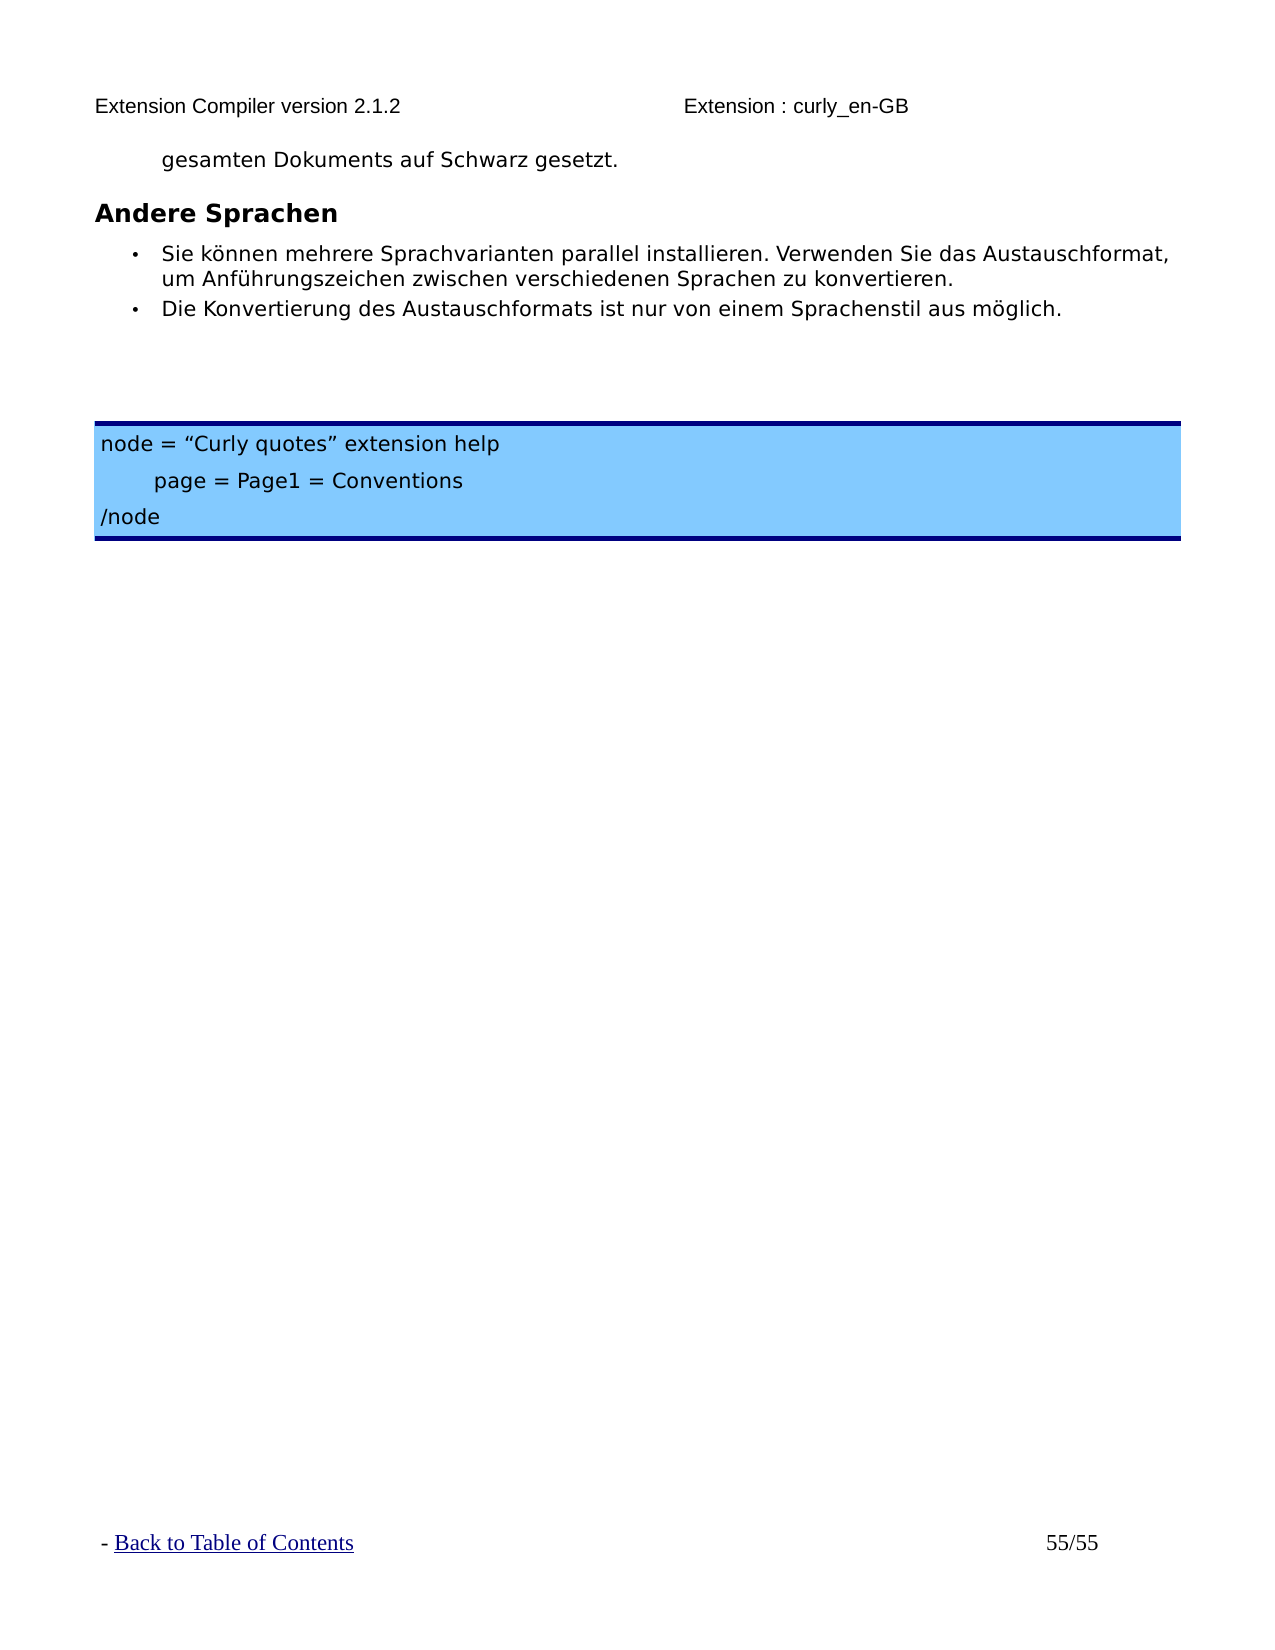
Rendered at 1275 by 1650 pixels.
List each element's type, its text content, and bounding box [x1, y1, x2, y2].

list Sie können mehrere Sprachvarianten parallel installieren. Verwenden Sie das Austauschformat, um Anführungszeichen zwischen verschiedenen Sprachen zu konvertieren. [132, 242, 1181, 291]
list gesamten Dokuments auf Schwarz gesetzt. [132, 147, 1181, 172]
list Die Konvertierung des Austauschformats ist nur von einem Sprachenstil aus möglich. [132, 297, 1181, 321]
text /node [94, 494, 1181, 541]
text Andere Sprachen [94, 200, 1181, 229]
text node = “Curly quotes” extension help [94, 422, 1181, 457]
text page = Page1 = Conventions [94, 458, 1181, 493]
